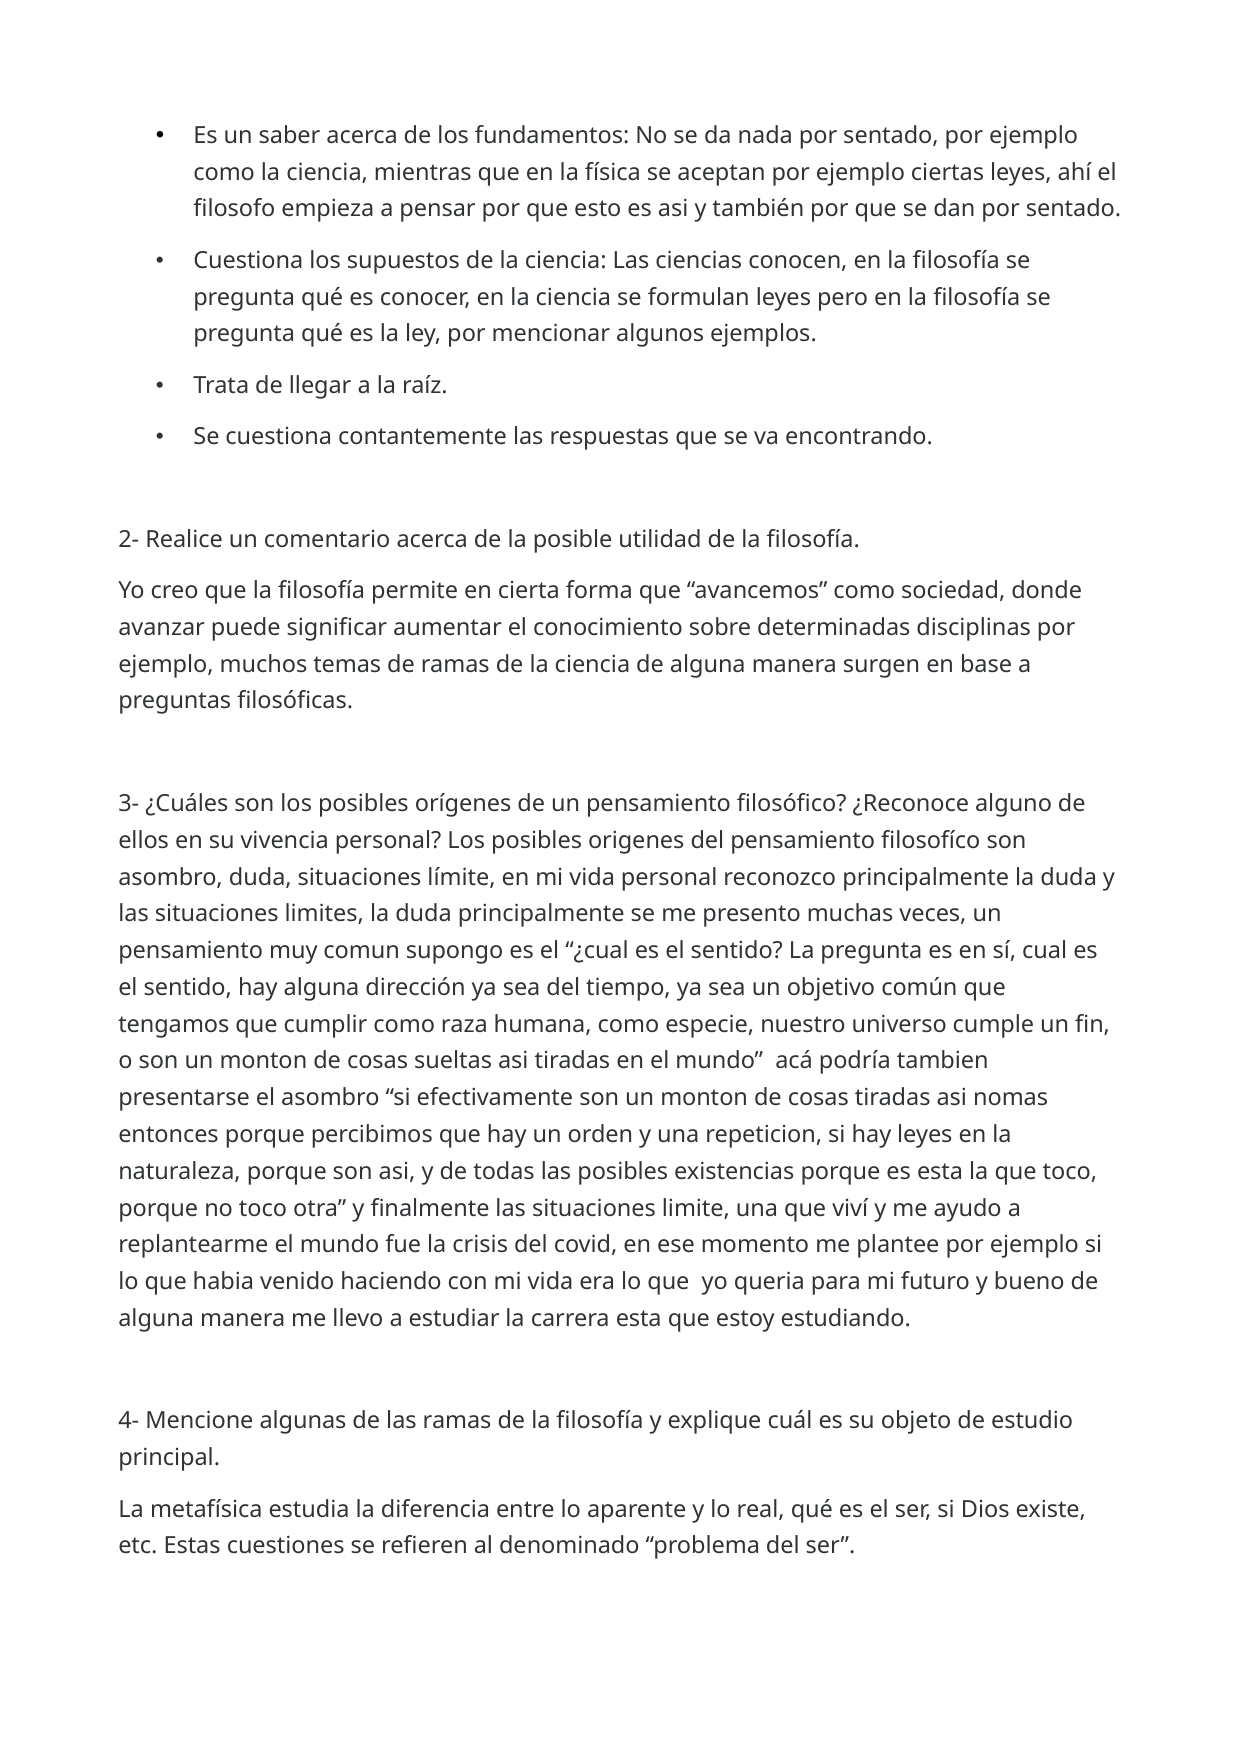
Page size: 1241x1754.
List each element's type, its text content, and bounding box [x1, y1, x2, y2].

text 2- Realice un comentario acerca de la posible utilidad de la filosofía. [118, 522, 1122, 554]
text 4- Mencione algunas de las ramas de la filosofía y explique cuál es su objeto de estudio principal. [118, 1404, 1122, 1473]
text Yo creo que la filosofía permite en cierta forma que “avancemos” como sociedad, donde avanzar puede significar aumentar el conocimiento sobre determinadas disciplinas por ejemplo, muchos temas de ramas de la ciencia de alguna manera surgen en base a preguntas filosóficas. [118, 573, 1122, 716]
list Se cuestiona contantemente las respuestas que se va encontrando. [156, 419, 1122, 451]
list Cuestiona los supuestos de la ciencia: Las ciencias conocen, en la filosofía se pregunta qué es conocer, en la ciencia se formulan leyes pero en la filosofía se pregunta qué es la ley, por mencionar algunos ejemplos. [156, 243, 1122, 348]
list Trata de llegar a la raíz. [156, 368, 1122, 400]
text La metafísica estudia la diferencia entre lo aparente y lo real, qué es el ser, si Dios existe, etc. Estas cuestiones se refieren al denominado “problema del ser”. [118, 1492, 1122, 1561]
list Es un saber acerca de los fundamentos: No se da nada por sentado, por ejemplo como la ciencia, mientras que en la física se aceptan por ejemplo ciertas leyes, ahí el filosofo empieza a pensar por que esto es asi y también por que se dan por sentado. [156, 118, 1122, 224]
text 3- ¿Cuáles son los posibles orígenes de un pensamiento filosófico? ¿Reconoce alguno de ellos en su vivencia personal? Los posibles origenes del pensamiento filosofíco son asombro, duda, situaciones límite, en mi vida personal reconozco principalmente la duda y las situaciones limites, la duda principalmente se me presento muchas veces, un pensamiento muy comun supongo es el “¿cual es el sentido? La pregunta es en sí, cual es el sentido, hay alguna dirección ya sea del tiempo, ya sea un objetivo común que tengamos que cumplir como raza humana, como especie, nuestro universo cumple un fin, o son un monton de cosas sueltas asi tiradas en el mundo” acá podría tambien presentarse el asombro “si efectivamente son un monton de cosas tiradas asi nomas entonces porque percibimos que hay un orden y una repeticion, si hay leyes en la naturaleza, porque son asi, y de todas las posibles existencias porque es esta la que toco, porque no toco otra” y finalmente las situaciones limite, una que viví y me ayudo a replantearme el mundo fue la crisis del covid, en ese momento me plantee por ejemplo si lo que habia venido haciendo con mi vida era lo que yo queria para mi futuro y bueno de alguna manera me llevo a estudiar la carrera esta que estoy estudiando. [118, 786, 1122, 1333]
